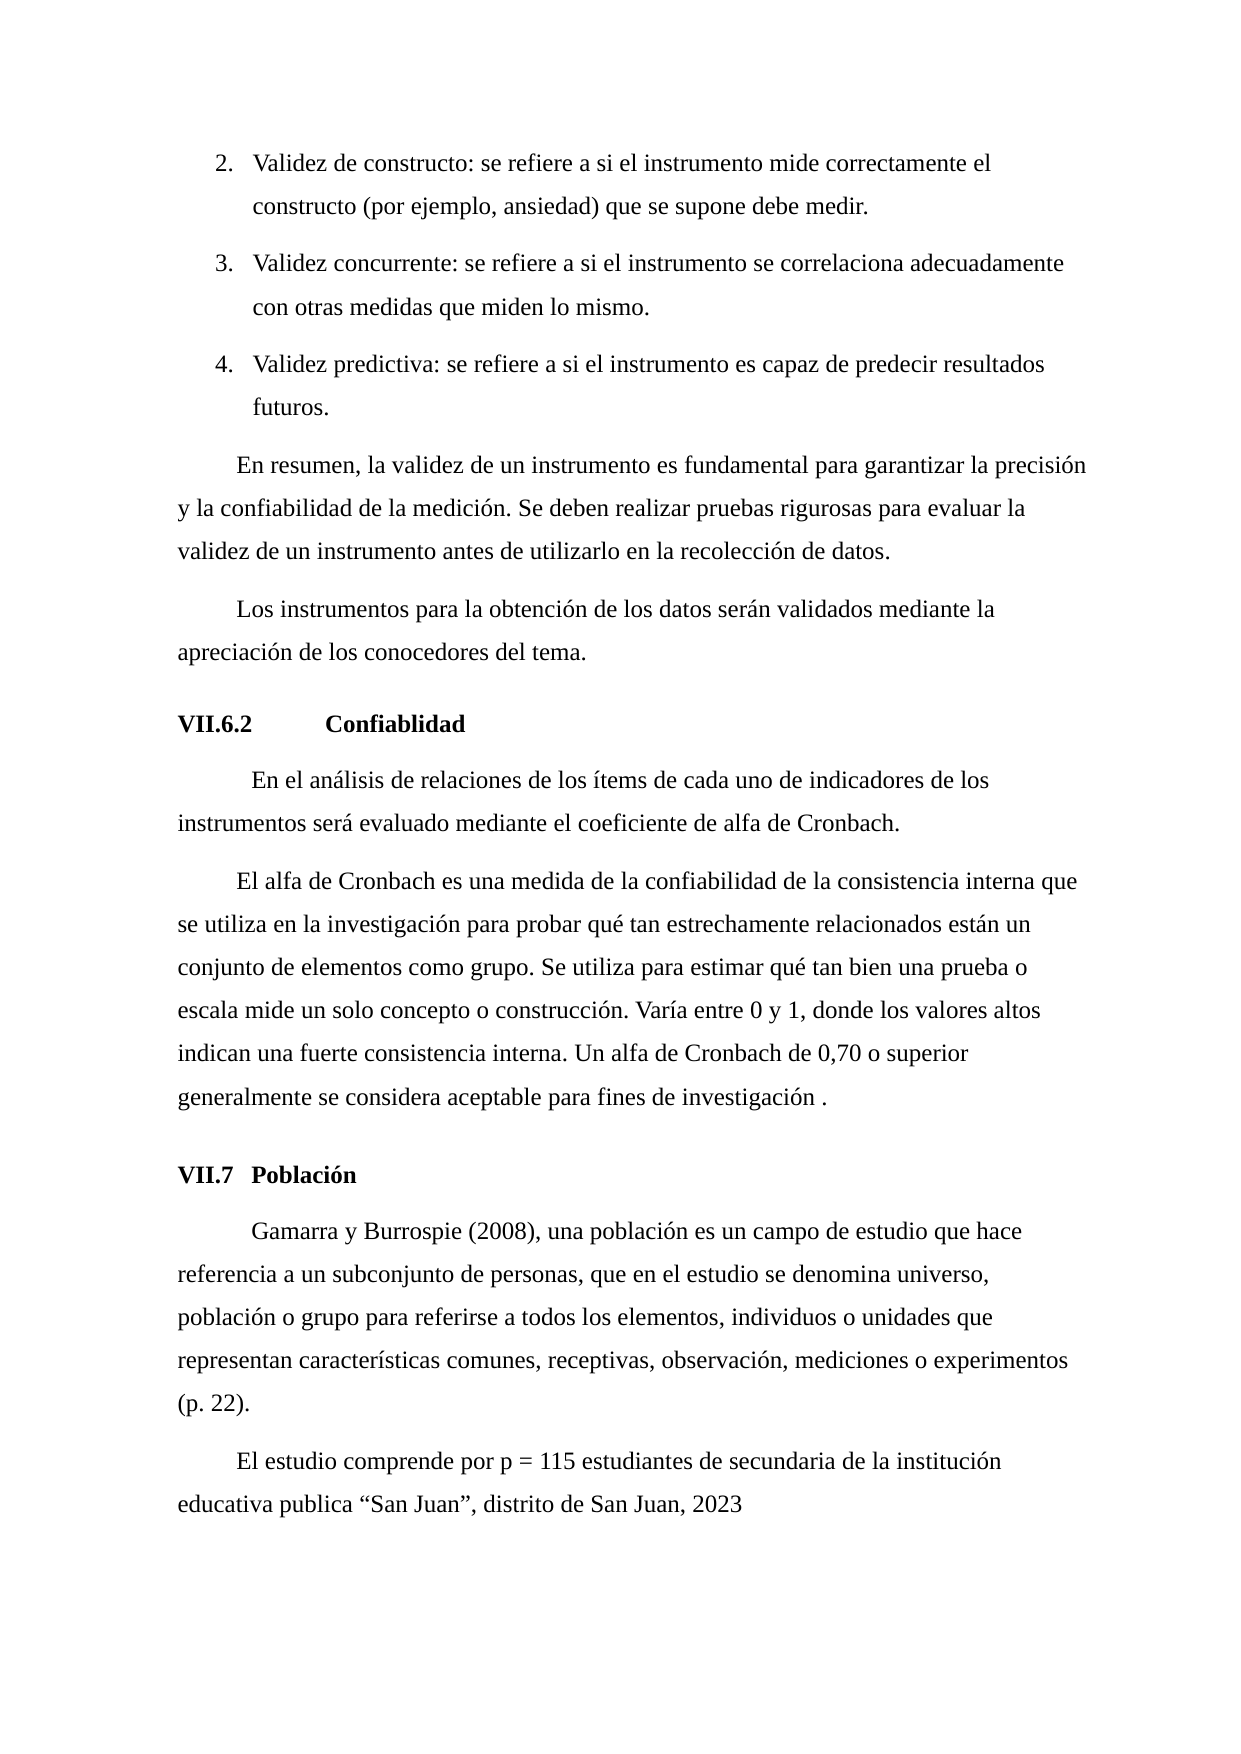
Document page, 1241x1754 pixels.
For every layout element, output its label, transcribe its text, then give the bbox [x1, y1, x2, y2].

subtitle Población [177, 1160, 1093, 1189]
list Validez concurrente: se refiere a si el instrumento se correlaciona adecuadamente con otras medidas que miden lo mismo. [215, 248, 1093, 320]
text En resumen, la validez de un instrumento es fundamental para garantizar la precisión y la confiabilidad de la medición. Se deben realizar pruebas rigurosas para evaluar la validez de un instrumento antes de utilizarlo en la recolección de datos. [177, 450, 1093, 565]
text El estudio comprende por p = 115 estudiantes de secundaria de la institución educativa publica “San Juan”, distrito de San Juan, 2023 [177, 1446, 1093, 1518]
text Los instrumentos para la obtención de los datos serán validados mediante la apreciación de los conocedores del tema. [177, 594, 1093, 666]
text En el análisis de relaciones de los ítems de cada uno de indicadores de los instrumentos será evaluado mediante el coeficiente de alfa de Cronbach. [177, 765, 1093, 837]
list Validez de constructo: se refiere a si el instrumento mide correctamente el constructo (por ejemplo, ansiedad) que se supone debe medir. [215, 148, 1093, 219]
text El alfa de Cronbach es una medida de la confiabilidad de la consistencia interna que se utiliza en la investigación para probar qué tan estrechamente relacionados están un conjunto de elementos como grupo. Se utiliza para estimar qué tan bien una prueba o escala mide un solo concepto o construcción. Varía entre 0 y 1, donde los valores altos indican una fuerte consistencia interna. Un alfa de Cronbach de 0,70 o superior generalmente se considera aceptable para fines de investigación . [177, 866, 1093, 1110]
list Validez predictiva: se refiere a si el instrumento es capaz de predecir resultados futuros. [215, 349, 1093, 421]
subtitle Confiablidad [177, 709, 1093, 738]
text Gamarra y Burrospie (2008), una población es un campo de estudio que hace referencia a un subconjunto de personas, que en el estudio se denomina universo, población o grupo para referirse a todos los elementos, individuos o unidades que representan características comunes, receptivas, observación, mediciones o experimentos (p. 22). [177, 1216, 1093, 1417]
